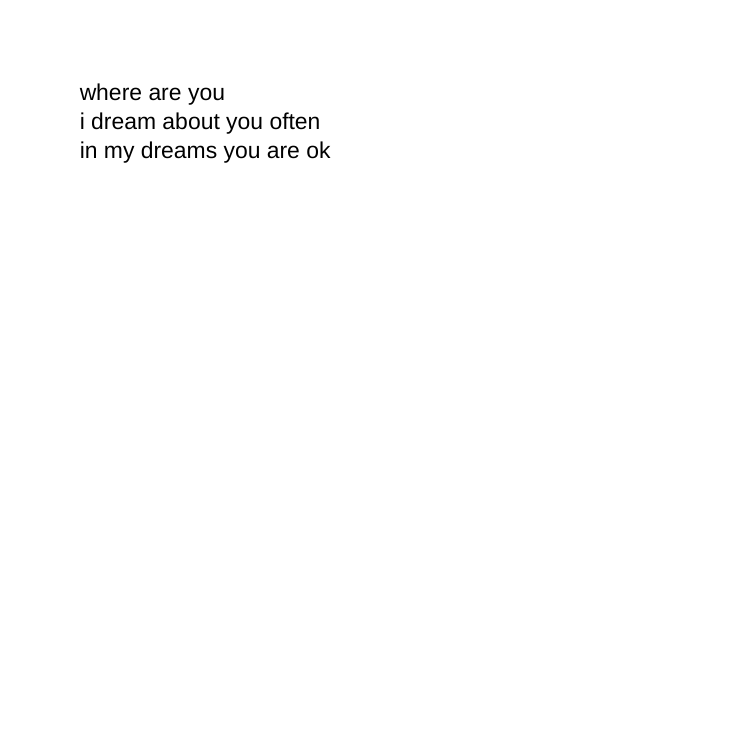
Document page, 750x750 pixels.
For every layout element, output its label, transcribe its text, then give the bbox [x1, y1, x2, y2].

text i dream about you often [79, 109, 661, 134]
text where are you [79, 79, 661, 105]
text in my dreams you are ok [79, 138, 661, 164]
